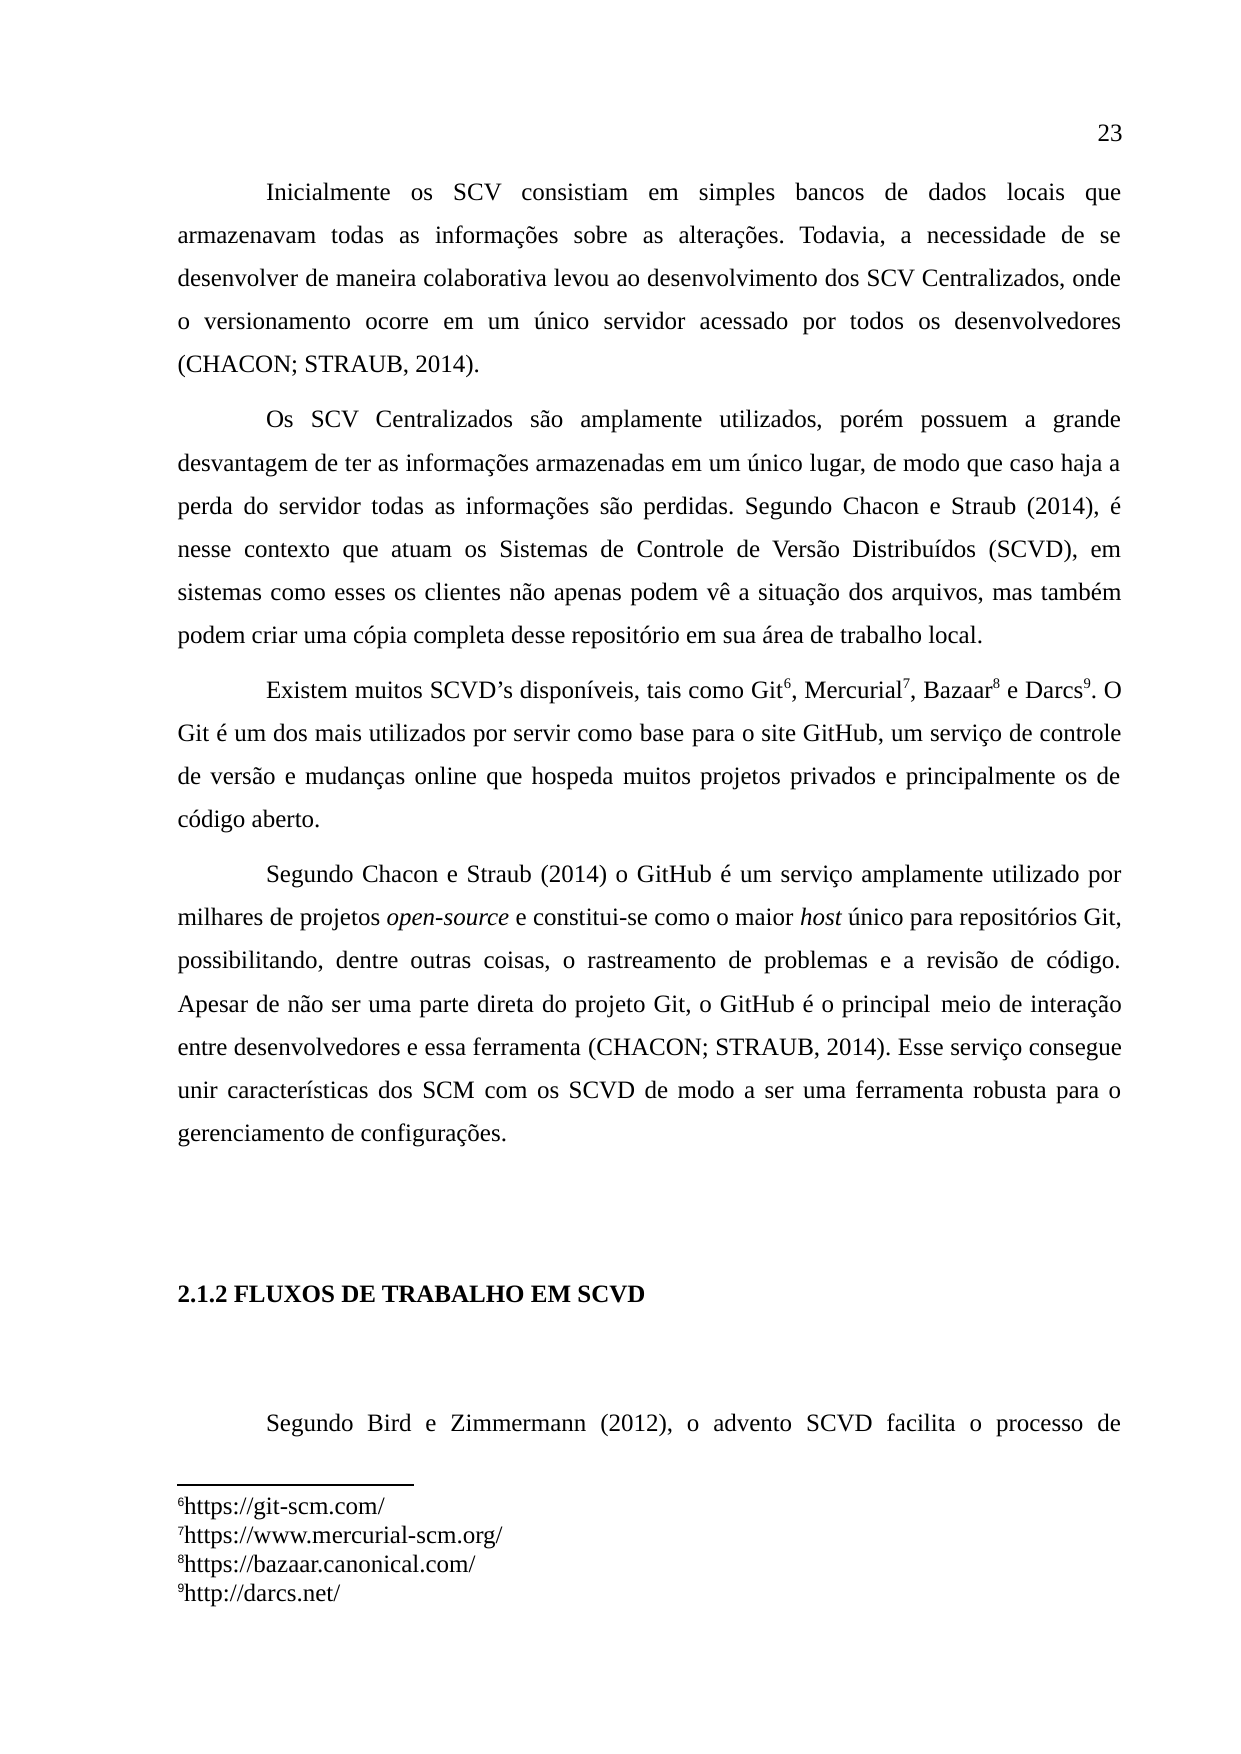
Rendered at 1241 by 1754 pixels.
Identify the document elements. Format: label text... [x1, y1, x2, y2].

text Inicialmente os SCV consistiam em simples bancos de dados locais que armazenavam todas as informações sobre as alterações. Todavia, a necessidade de se desenvolver de maneira colaborativa levou ao desenvolvimento dos SCV Centralizados, onde o versionamento ocorre em um único servidor acessado por todos os desenvolvedores (CHACON; STRAUB, 2014). [177, 177, 1122, 378]
text 2.1.2 Fluxos de trabalho EM SCVD [177, 1279, 1122, 1308]
text http://darcs.net/ [177, 1578, 1122, 1606]
text Existem muitos SCVD’s disponíveis, tais como Git, Mercurial, Bazaar e Darcs. O Git é um dos mais utilizados por servir como base para o site GitHub, um serviço de controle de versão e mudanças online que hospeda muitos projetos privados e principalmente os de código aberto. [177, 675, 1122, 833]
text https://git-scm.com/ [177, 1491, 1122, 1520]
text Segundo Bird e Zimmermann (2012), o advento SCVD facilita o processo de [177, 1408, 1122, 1437]
text Os SCV Centralizados são amplamente utilizados, porém possuem a grande desvantagem de ter as informações armazenadas em um único lugar, de modo que caso haja a perda do servidor todas as informações são perdidas. Segundo Chacon e Straub (2014), é nesse contexto que atuam os Sistemas de Controle de Versão Distribuídos (SCVD), em sistemas como esses os clientes não apenas podem vê a situação dos arquivos, mas também podem criar uma cópia completa desse repositório em sua área de trabalho local. [177, 404, 1122, 649]
text https://www.mercurial-scm.org/ [177, 1520, 1122, 1549]
text Segundo Chacon e Straub (2014) o GitHub é um serviço amplamente utilizado por milhares de projetos open-source e constitui-se como o maior host único para repositórios Git, possibilitando, dentre outras coisas, o rastreamento de problemas e a revisão de código. Apesar de não ser uma parte direta do projeto Git, o GitHub é o principal meio de interação entre desenvolvedores e essa ferramenta (CHACON; STRAUB, 2014). Esse serviço consegue unir características dos SCM com os SCVD de modo a ser uma ferramenta robusta para o gerenciamento de configurações. [177, 859, 1122, 1147]
text https://bazaar.canonical.com/ [177, 1549, 1122, 1578]
